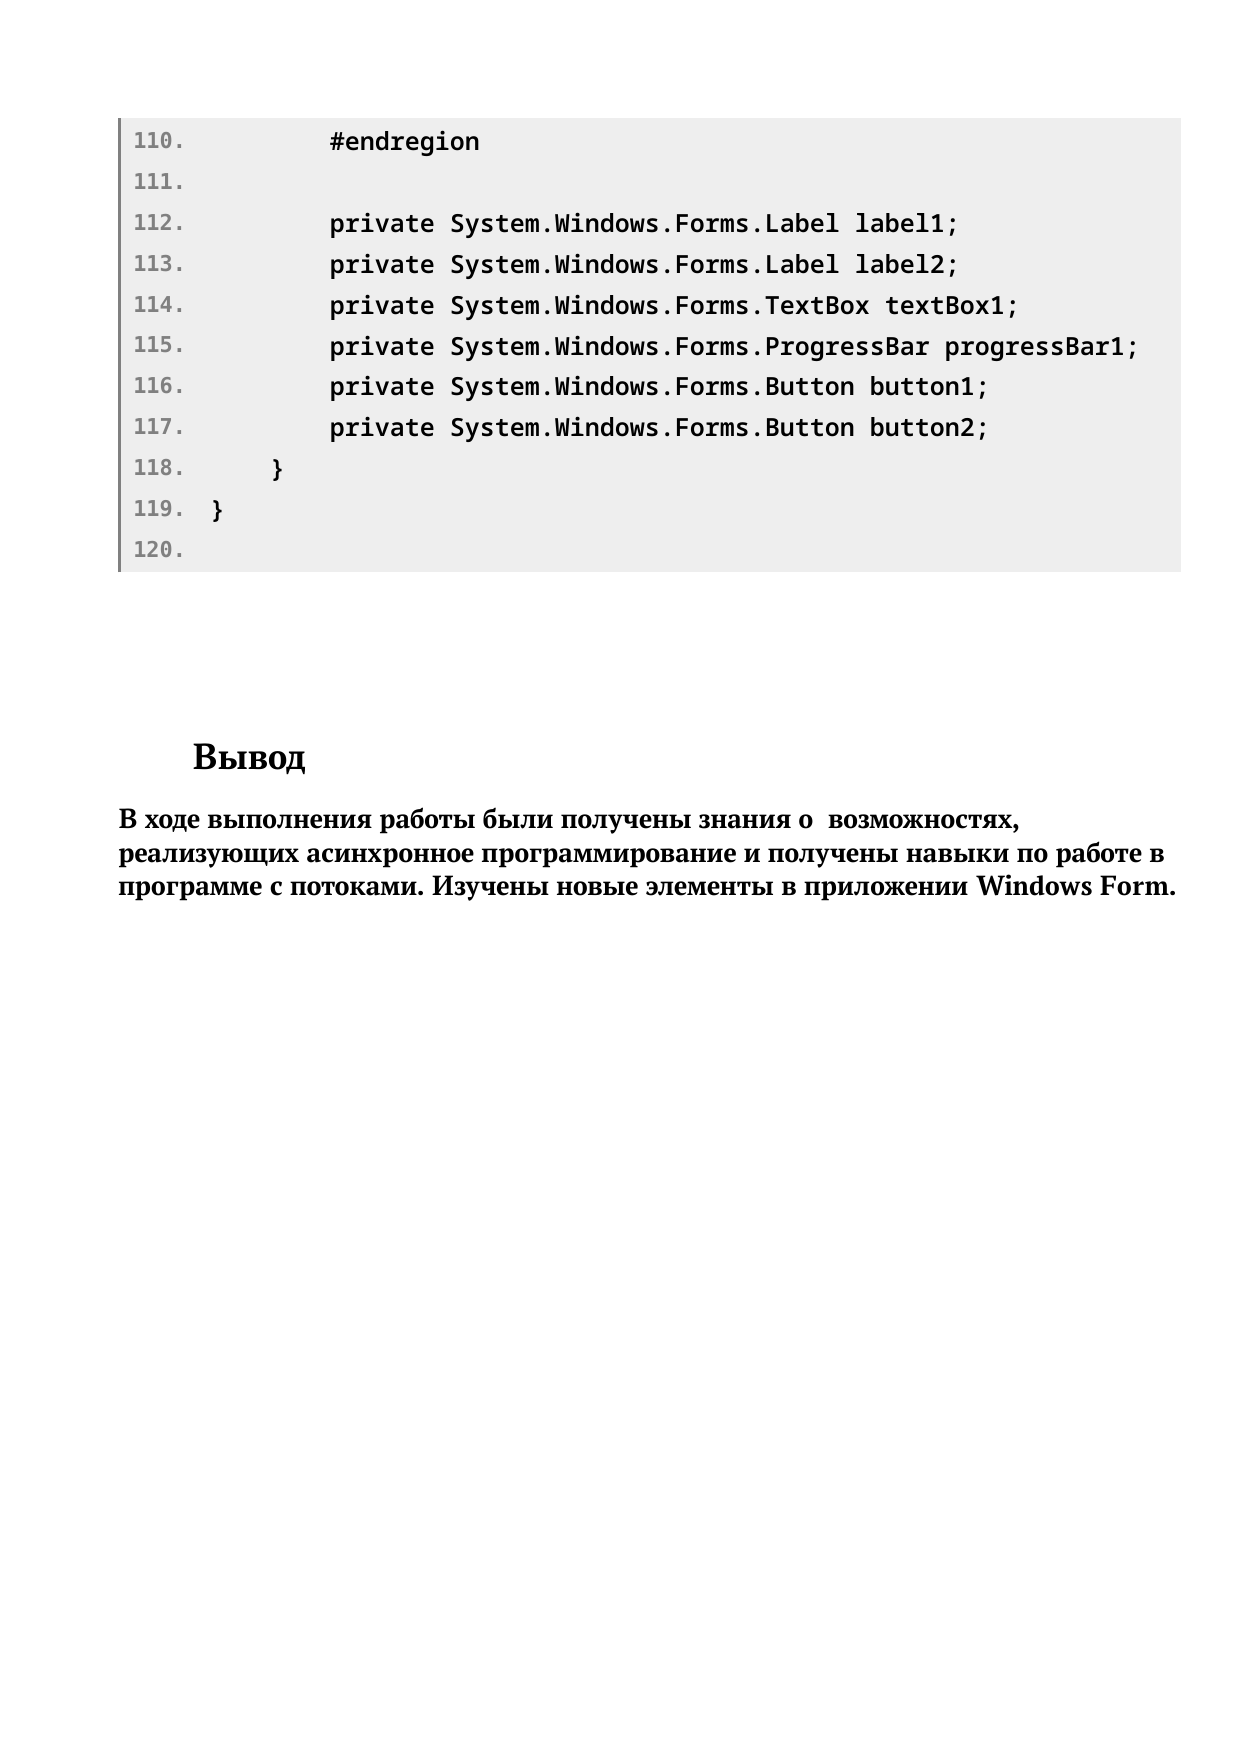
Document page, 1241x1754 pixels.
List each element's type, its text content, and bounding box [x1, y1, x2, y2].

list private System.Windows.Forms.TextBox textBox1; [121, 281, 1181, 321]
list private System.Windows.Forms.Button button1; [121, 363, 1181, 403]
list private System.Windows.Forms.Label label2; [121, 241, 1181, 281]
text В ходе выполнения работы были получены знания о возможностях, реализующих асинхронное программирование и получены навыки по работе в программе с потоками. Изучены новые элементы в приложении Windows Form. [118, 801, 1181, 902]
subtitle Вывод [192, 733, 1181, 778]
list private System.Windows.Forms.Label label1; [121, 200, 1181, 240]
list } [121, 486, 1181, 526]
list } [121, 445, 1181, 485]
list #endregion [121, 118, 1181, 158]
list private System.Windows.Forms.Button button2; [121, 404, 1181, 444]
list private System.Windows.Forms.ProgressBar progressBar1; [121, 322, 1181, 362]
